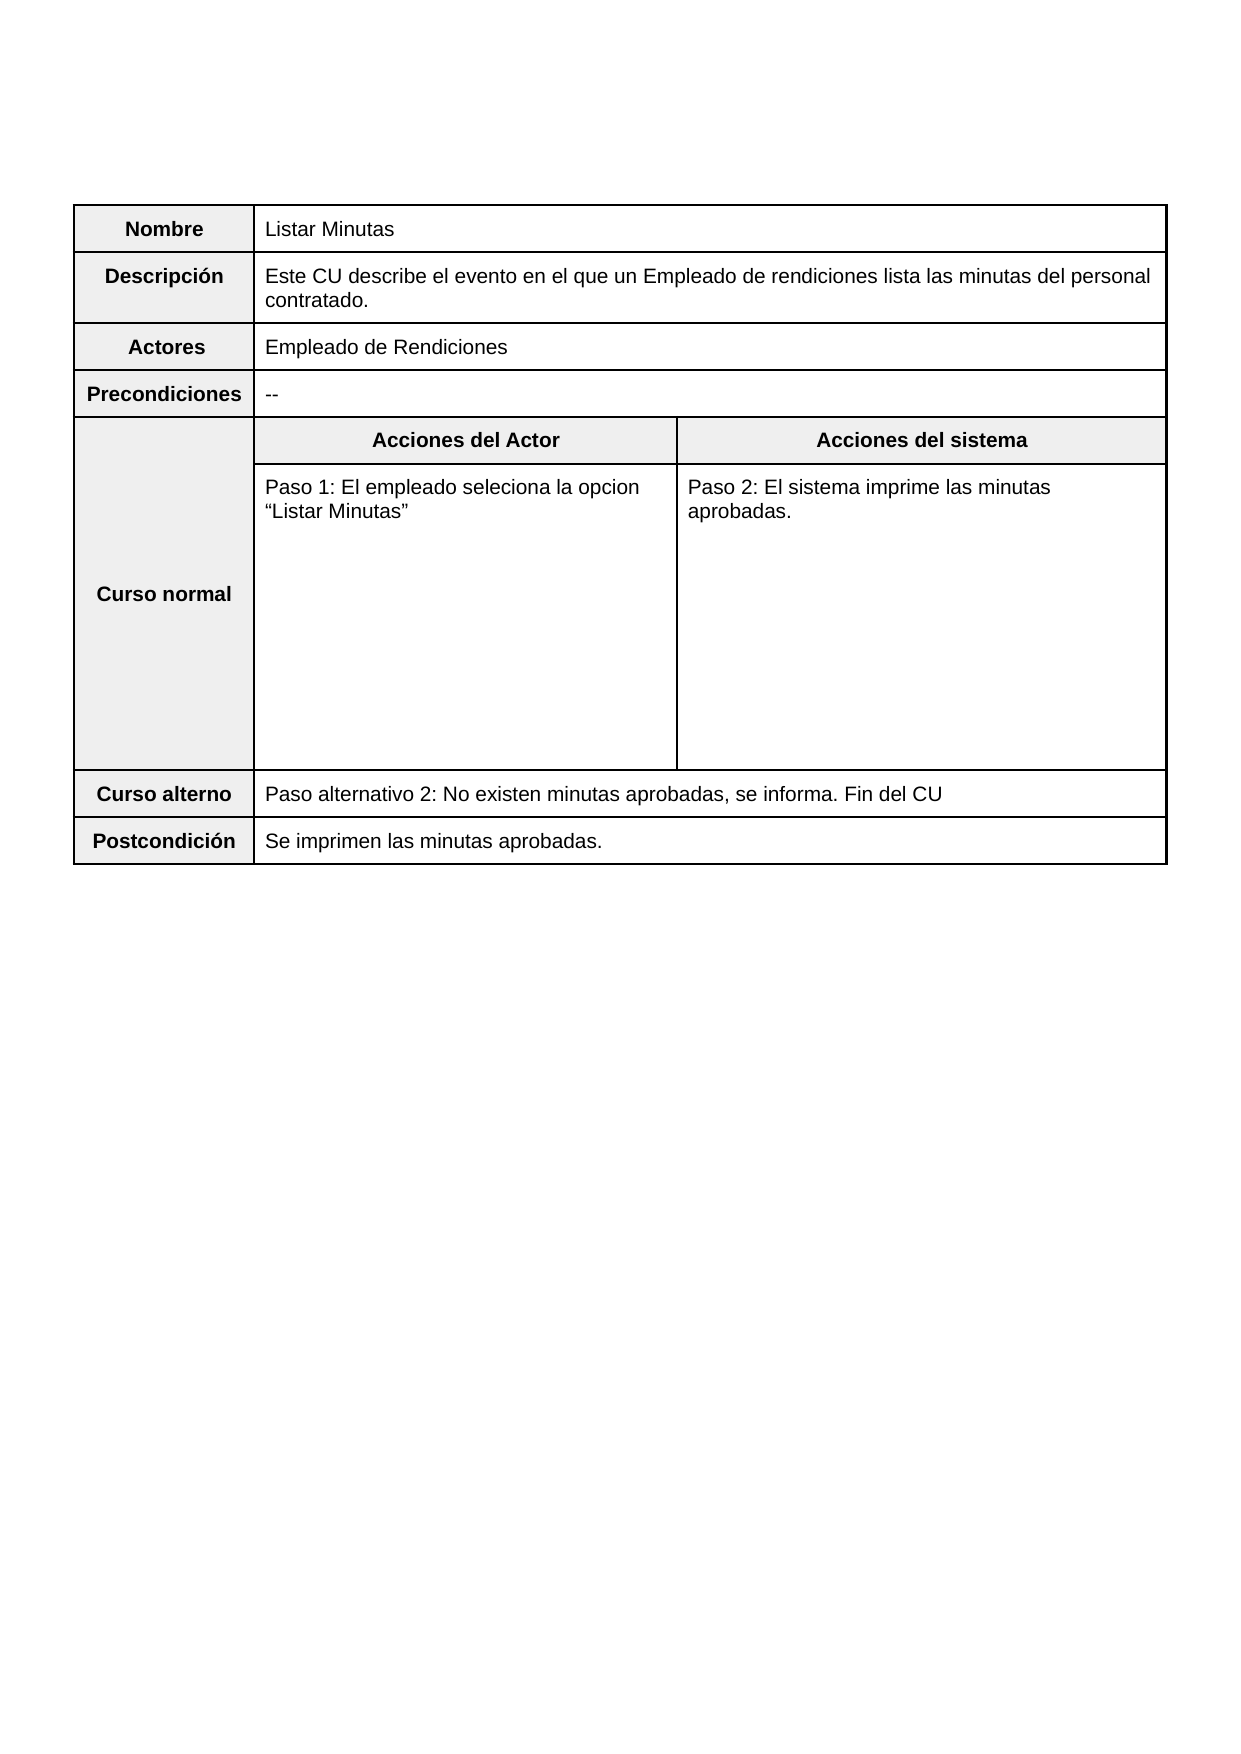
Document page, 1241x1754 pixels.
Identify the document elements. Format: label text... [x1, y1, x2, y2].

table_cell Paso alternativo 2: No existen minutas aprobadas, se informa. Fin del CU [255, 771, 1165, 816]
table_cell Acciones del sistema [678, 418, 1165, 463]
table_cell Paso 2: El sistema imprime las minutas aprobadas. [678, 465, 1165, 769]
table_cell Acciones del Actor [255, 418, 676, 463]
table_cell Actores [75, 324, 253, 369]
table_cell Postcondición [75, 818, 253, 863]
table_header Listar Minutas [255, 206, 1165, 251]
table_cell Paso 1: El empleado seleciona la opcion “Listar Minutas” [255, 465, 676, 769]
table_cell -- [255, 371, 1165, 416]
table_header Nombre [75, 206, 253, 251]
table_cell Curso alterno [75, 771, 253, 816]
table_cell Descripción [75, 253, 253, 322]
table_cell Curso normal [75, 418, 253, 769]
table_cell Este CU describe el evento en el que un Empleado de rendiciones lista las minutas del personal contratado. [255, 253, 1165, 322]
table_cell Se imprimen las minutas aprobadas. [255, 818, 1165, 863]
table_cell Precondiciones [75, 371, 253, 416]
table_cell Empleado de Rendiciones [255, 324, 1165, 369]
